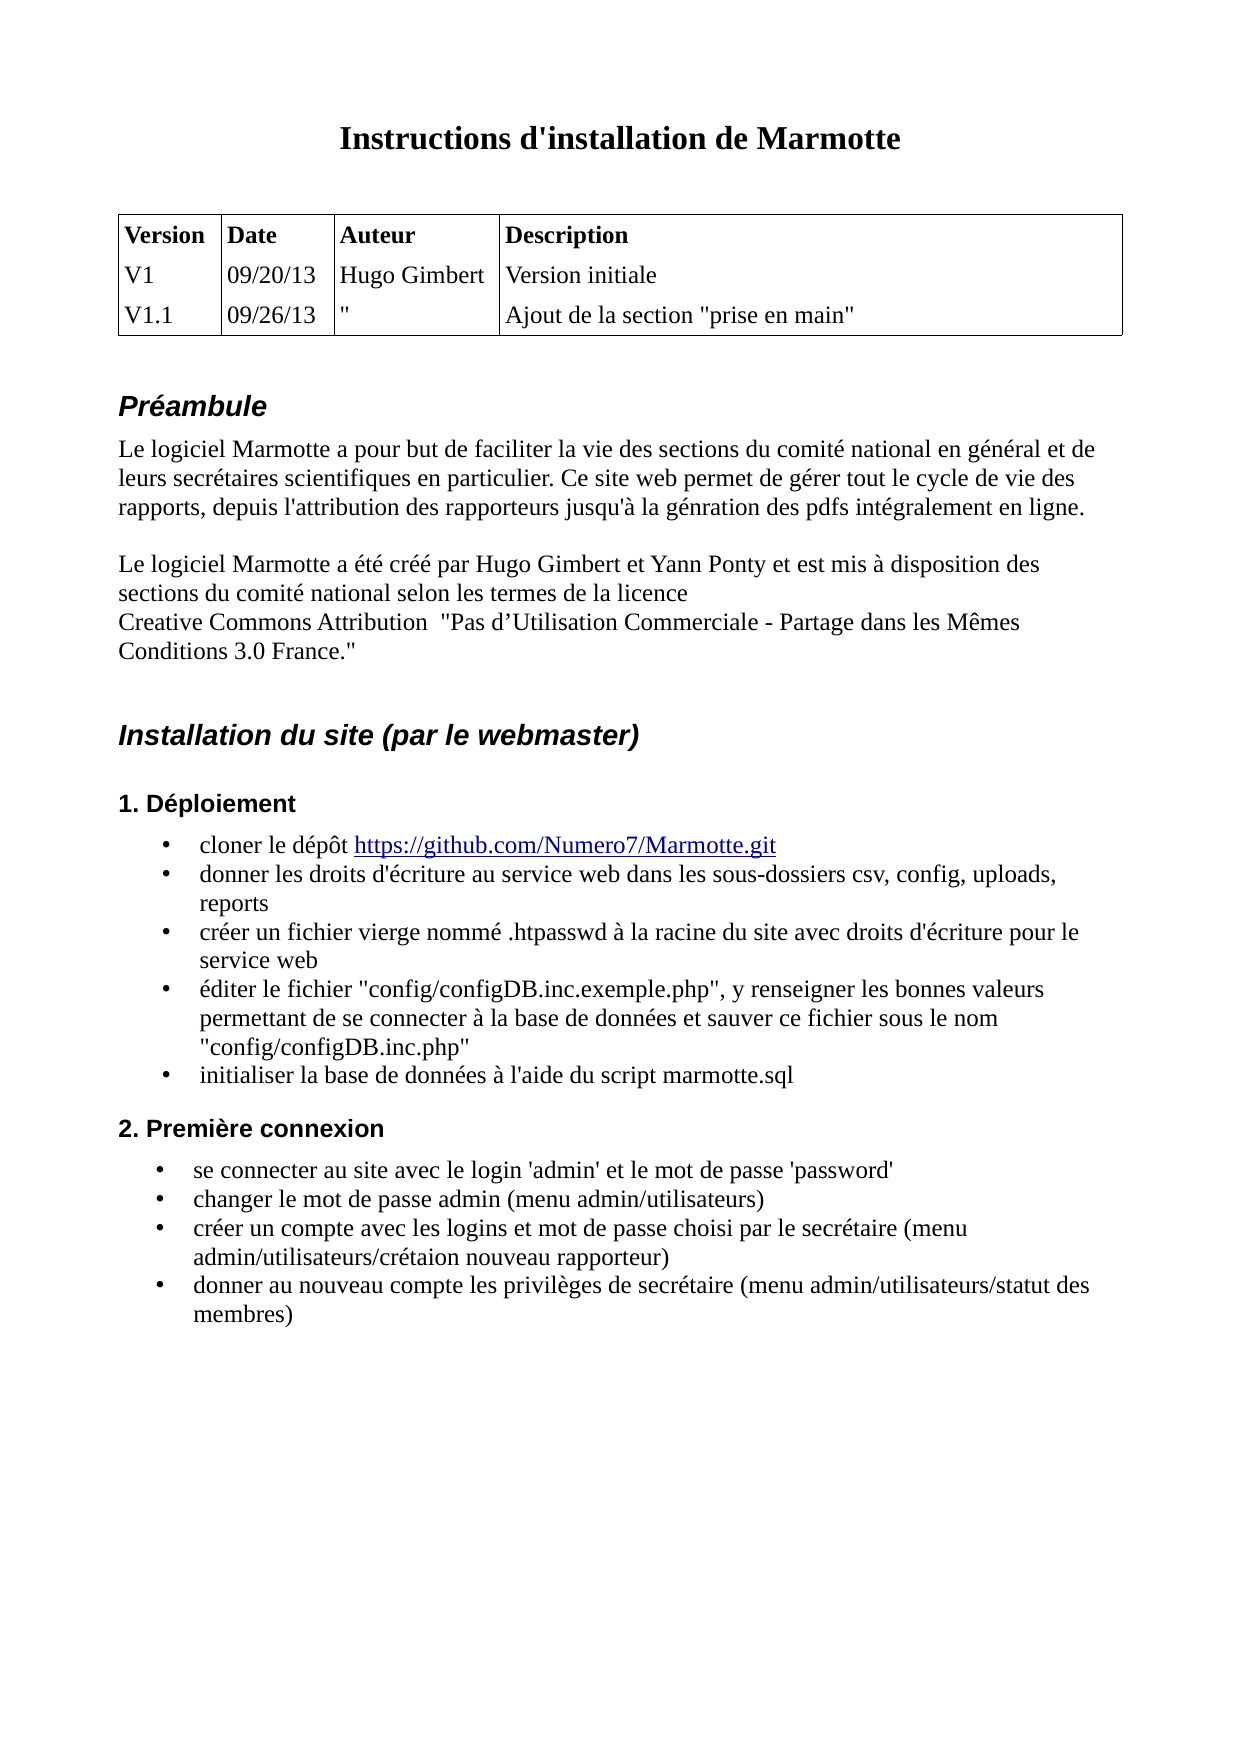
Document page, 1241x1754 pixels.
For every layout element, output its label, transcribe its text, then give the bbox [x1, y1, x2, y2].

text Le logiciel Marmotte a été créé par Hugo Gimbert et Yann Ponty et est mis à disposition des sections du comité national selon les termes de la licence [118, 549, 1122, 607]
text Creative Commons Attribution "Pas d’Utilisation Commerciale - Partage dans les Mêmes Conditions 3.0 France." [118, 607, 1122, 664]
list créer un compte avec les logins et mot de passe choisi par le secrétaire (menu admin/utilisateurs/crétaion nouveau rapporteur) [156, 1213, 1122, 1271]
subtitle 1. Déploiement [118, 789, 1122, 818]
subtitle Installation du site (par le webmaster) [118, 718, 1122, 752]
table_cell 20/09/13 [222, 254, 334, 294]
table_header Date [222, 215, 334, 254]
subtitle 2. Première connexion [118, 1114, 1122, 1143]
list donner les droits d'écriture au service web dans les sous-dossiers csv, config, uploads, reports [162, 859, 1122, 917]
table_cell 26/09/13 [222, 295, 334, 335]
table_header Auteur [335, 215, 499, 254]
table_cell Ajout de la section "prise en main" [500, 295, 1122, 335]
table_header Version [119, 215, 221, 254]
text Instructions d'installation de Marmotte [118, 118, 1122, 156]
list créer un fichier vierge nommé .htpasswd à la racine du site avec droits d'écriture pour le service web [162, 917, 1122, 974]
table_cell Hugo Gimbert [335, 254, 499, 294]
subtitle Préambule [118, 388, 1122, 422]
table_cell Version initiale [500, 254, 1122, 294]
table_cell V1.1 [119, 295, 221, 335]
list se connecter au site avec le login 'admin' et le mot de passe 'password' [156, 1156, 1122, 1184]
list cloner le dépôt https://github.com/Numero7/Marmotte.git [162, 831, 1122, 859]
list éditer le fichier "config/configDB.inc.exemple.php", y renseigner les bonnes valeurs permettant de se connecter à la base de données et sauver ce fichier sous le nom "config/configDB.inc.php" [162, 974, 1122, 1061]
table_cell V1 [119, 254, 221, 294]
table_cell " [335, 295, 499, 335]
text Le logiciel Marmotte a pour but de faciliter la vie des sections du comité national en général et de leurs secrétaires scientifiques en particulier. Ce site web permet de gérer tout le cycle de vie des rapports, depuis l'attribution des rapporteurs jusqu'à la génration des pdfs intégralement en ligne. [118, 434, 1122, 521]
table_header Description [500, 215, 1122, 254]
list changer le mot de passe admin (menu admin/utilisateurs) [156, 1184, 1122, 1213]
list initialiser la base de données à l'aide du script marmotte.sql [162, 1061, 1122, 1089]
list donner au nouveau compte les privilèges de secrétaire (menu admin/utilisateurs/statut des membres) [156, 1271, 1122, 1328]
